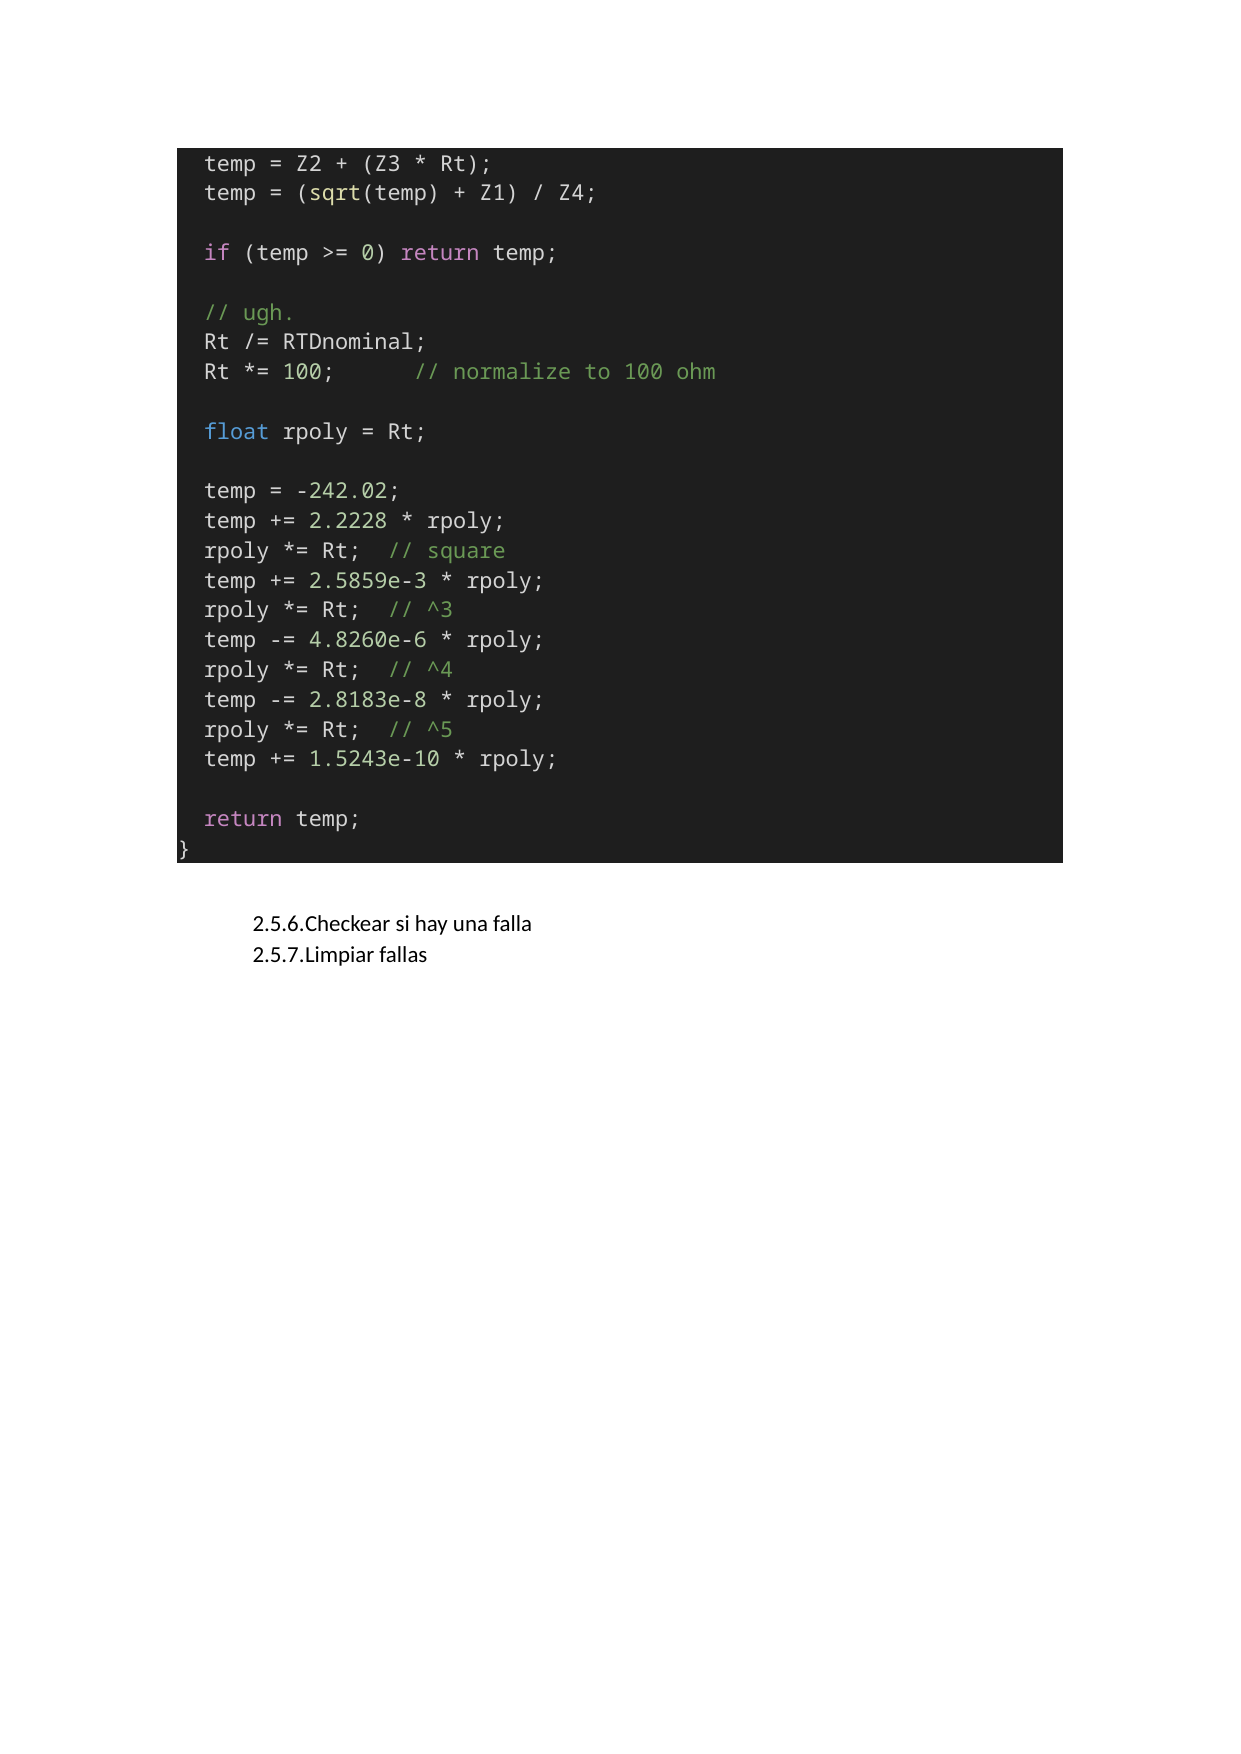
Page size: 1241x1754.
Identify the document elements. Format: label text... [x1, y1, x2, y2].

text temp = -242.02; [177, 475, 1063, 505]
text rpoly *= Rt; // ^3 [177, 594, 1063, 624]
text temp = (sqrt(temp) + Z1) / Z4; [177, 177, 1063, 207]
text temp += 2.5859e-3 * rpoly; [177, 565, 1063, 594]
text rpoly *= Rt; // ^4 [177, 654, 1063, 684]
text // ugh. [177, 297, 1063, 326]
text temp -= 4.8260e-6 * rpoly; [177, 624, 1063, 654]
text temp = Z2 + (Z3 * Rt); [177, 148, 1063, 177]
text if (temp >= 0) return temp; [177, 237, 1063, 267]
text Rt /= RTDnominal; [177, 326, 1063, 356]
list Limpiar fallas [252, 940, 1063, 968]
text } [177, 833, 1063, 863]
list Checkear si hay una falla [252, 909, 1063, 937]
text float rpoly = Rt; [177, 416, 1063, 446]
text rpoly *= Rt; // ^5 [177, 714, 1063, 743]
text temp += 2.2228 * rpoly; [177, 505, 1063, 535]
text return temp; [177, 803, 1063, 833]
text temp += 1.5243e-10 * rpoly; [177, 743, 1063, 773]
text rpoly *= Rt; // square [177, 535, 1063, 565]
text temp -= 2.8183e-8 * rpoly; [177, 684, 1063, 714]
text Rt *= 100; // normalize to 100 ohm [177, 356, 1063, 386]
